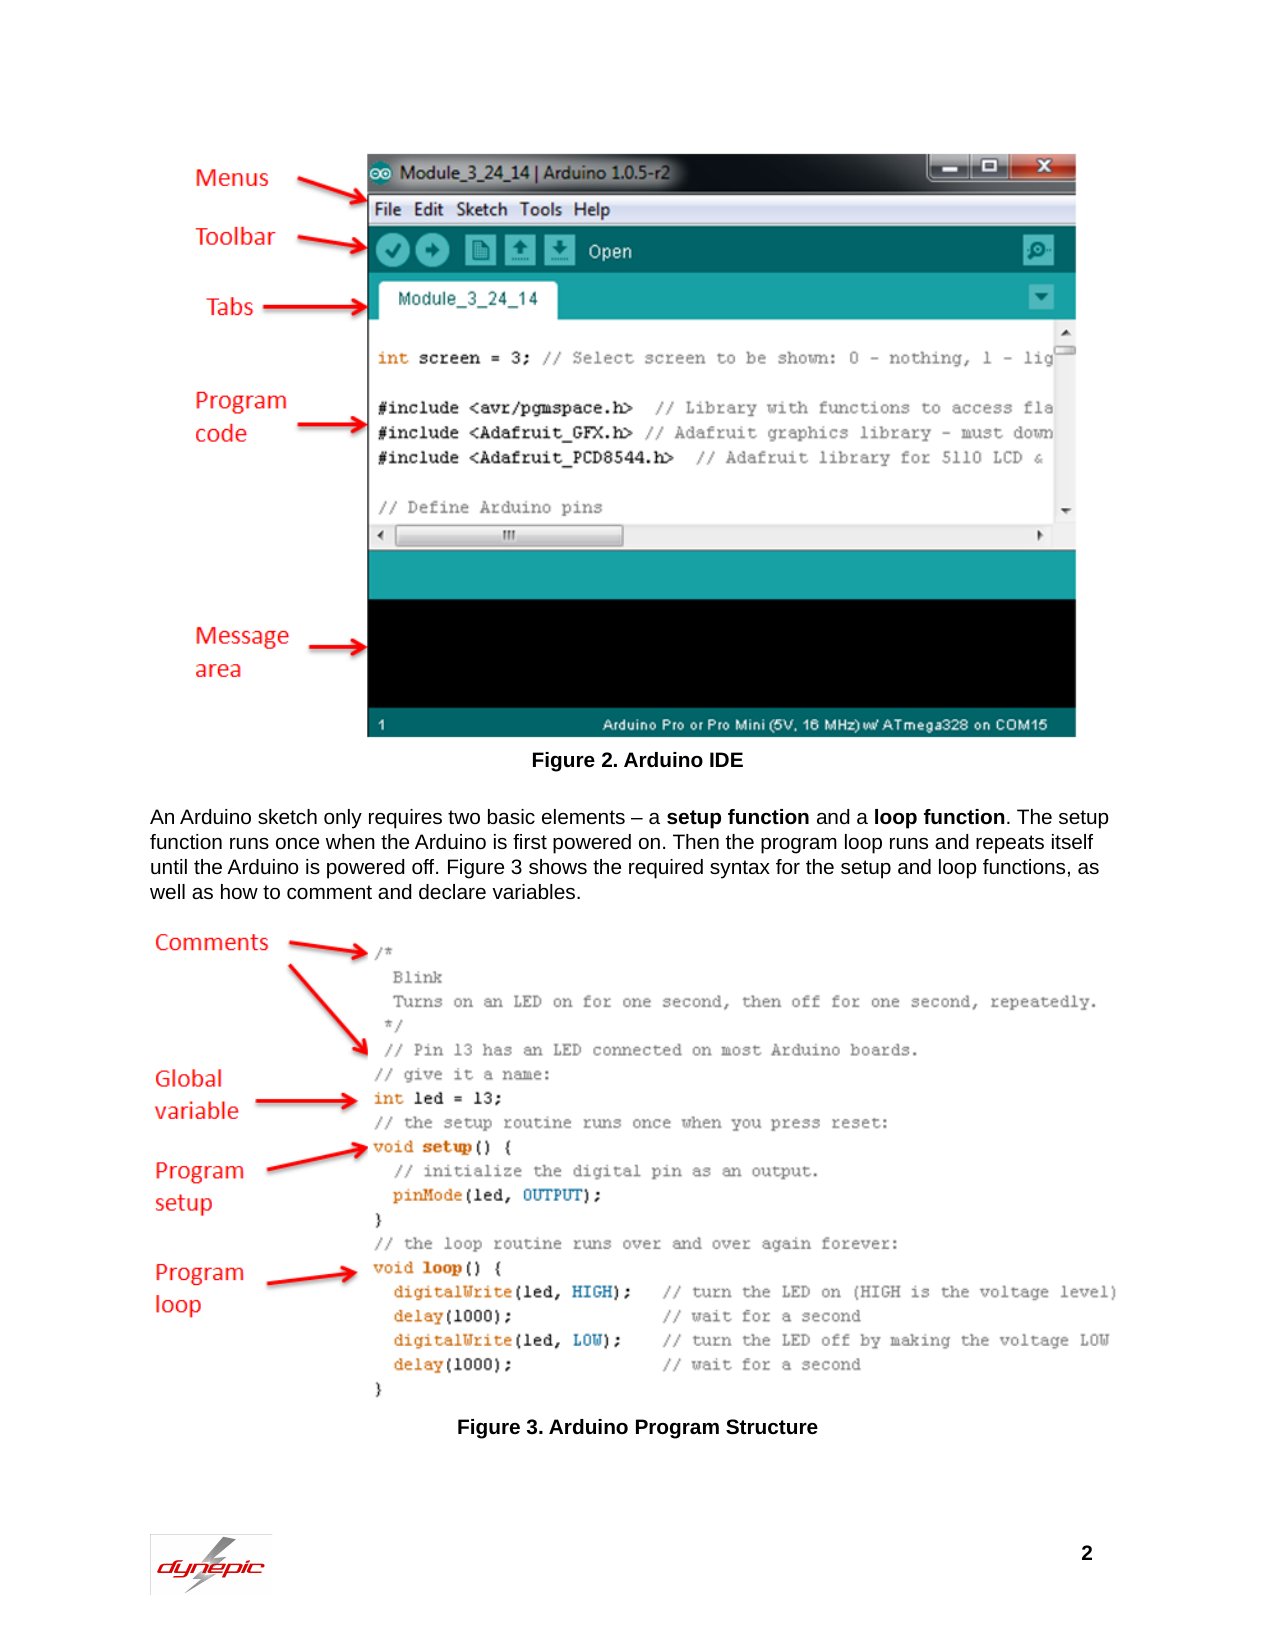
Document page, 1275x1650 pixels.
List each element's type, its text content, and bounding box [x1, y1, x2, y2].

text Figure 2. Arduino IDE [150, 747, 1125, 772]
text Figure 3. Arduino Program Structure [150, 1414, 1125, 1439]
picture [150, 1534, 273, 1595]
text An Arduino sketch only requires two basic elements – a setup function and a loop function. The setup function runs once when the Arduino is first powered on. Then the program loop runs and repeats itself until the Arduino is powered off. Figure 3 shows the required syntax for the setup and loop functions, as well as how to comment and declare variables. [150, 803, 1125, 903]
picture [195, 150, 1080, 741]
picture [150, 928, 1125, 1408]
